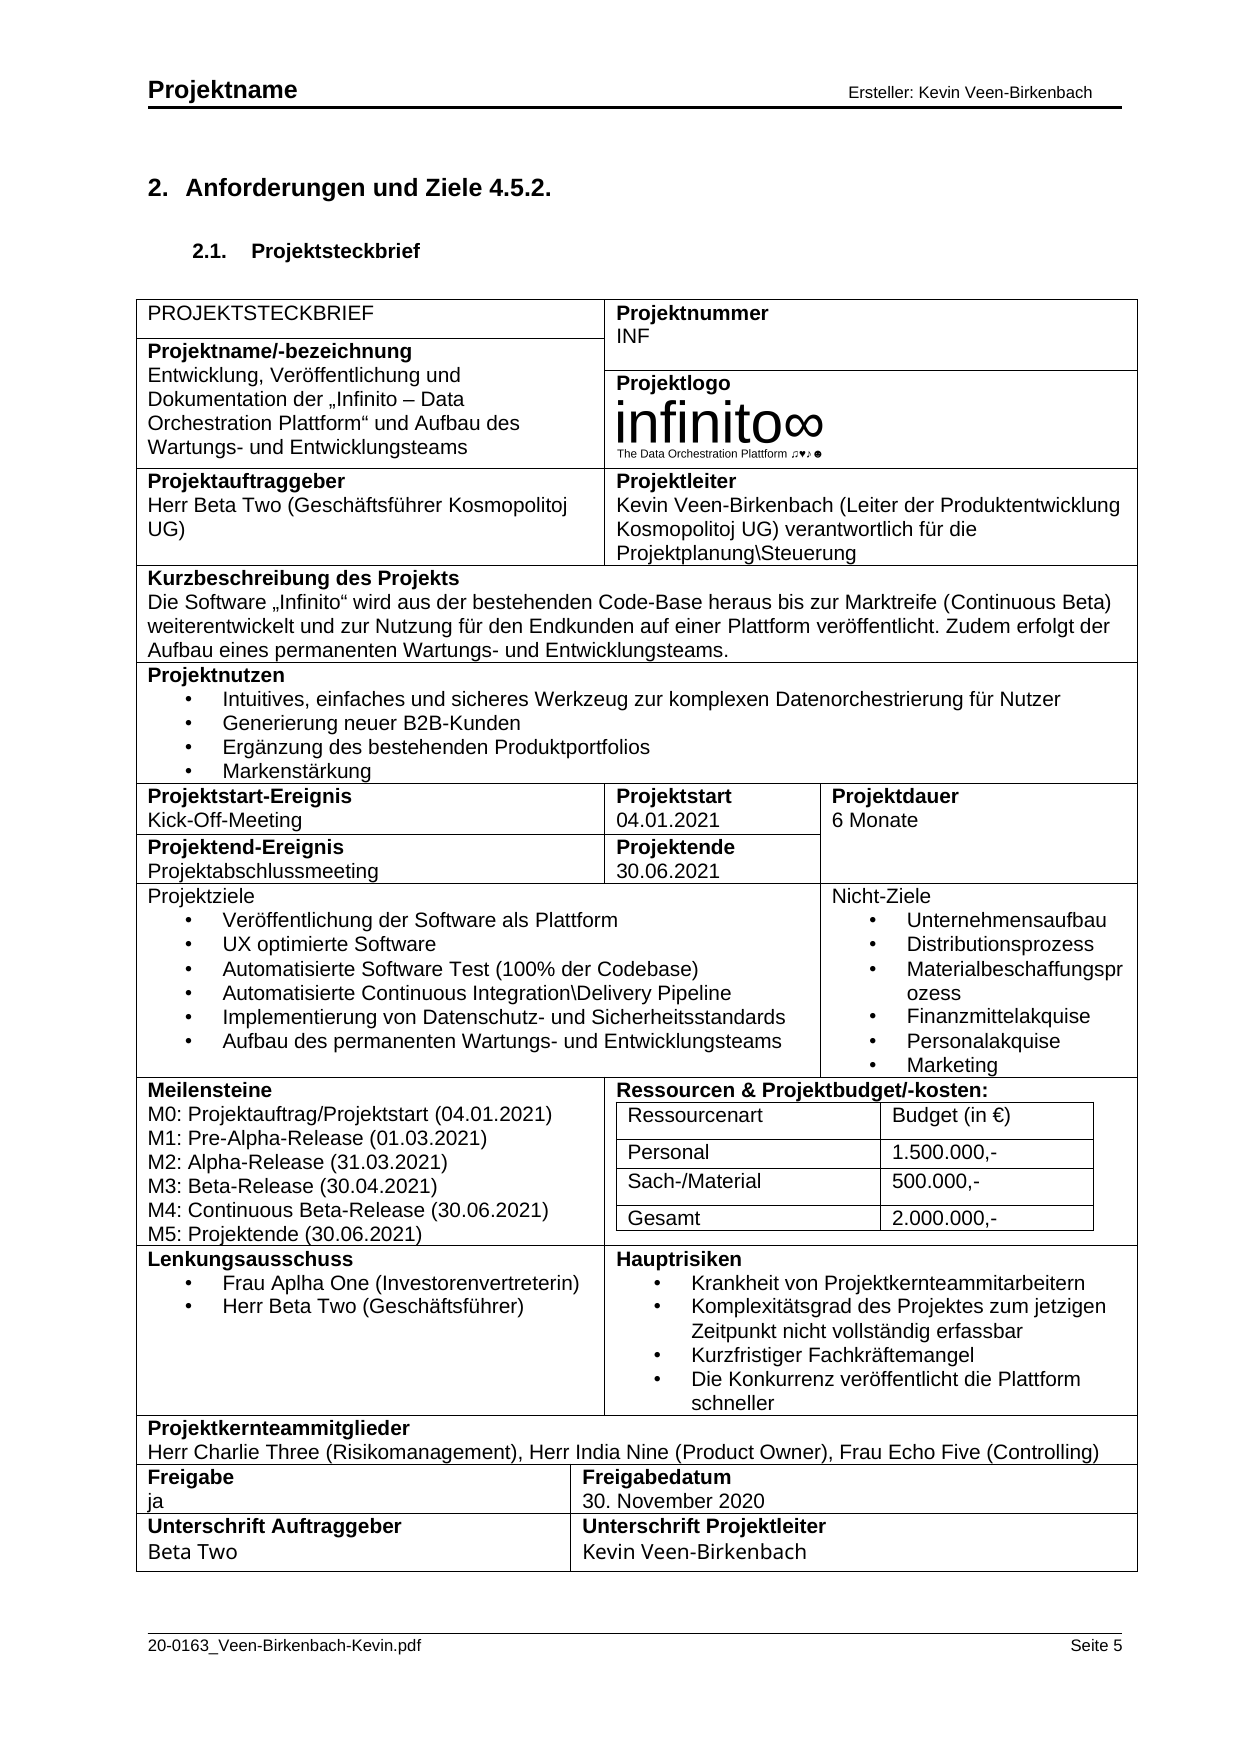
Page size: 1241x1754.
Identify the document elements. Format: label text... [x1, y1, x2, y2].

table_cell Projektleiter Kevin Veen-Birkenbach (Leiter der Produktentwicklung Kosmopolitoj UG) verantwortlich für die Projektplanung\Steuerung [605, 469, 1137, 565]
table_cell Sach-/Material [617, 1169, 880, 1204]
table_cell Projektname/-bezeichnung Entwicklung, Veröffentlichung und Dokumentation der „Infinito – Data Orchestration Plattform“ und Aufbau des Wartungs- und Entwicklungsteams [137, 339, 604, 468]
table_cell Unterschrift Auftraggeber Beta Two [137, 1514, 570, 1571]
table_cell Hauptrisiken Krankheit von Projektkernteammitarbeitern Komplexitätsgrad des Projektes zum jetzigen Zeitpunkt nicht vollständig erfassbar Kurzfristiger Fachkräftemangel Die Konkurrenz veröffentlicht die Plattform schneller [605, 1246, 1137, 1414]
table_cell Projektziele Veröffentlichung der Software als Plattform UX optimierte Software Automatisierte Software Test (100% der Codebase) Automatisierte Continuous Integration\Delivery Pipeline Implementierung von Datenschutz- und Sicherheitsstandards Aufbau des permanenten Wartungs- und Entwicklungsteams [137, 884, 820, 1077]
subtitle Anforderungen und Ziele 4.5.2. [148, 173, 1122, 201]
picture [616, 395, 825, 461]
table_cell Projektkernteammitglieder Herr Charlie Three (Risikomanagement), Herr India Nine (Product Owner), Frau Echo Five (Controlling) [137, 1416, 1137, 1463]
subtitle Projektsteckbrief [192, 239, 1122, 263]
table_cell Projektauftraggeber Herr Beta Two (Geschäftsführer Kosmopolitoj UG) [137, 469, 604, 565]
table_cell Projektdauer 6 Monate [821, 784, 1137, 883]
table_cell 1.500.000,- [881, 1140, 1093, 1168]
table_cell Meilensteine M0: Projektauftrag/Projektstart (04.01.2021) M1: Pre-Alpha-Release (01.03.2021) M2: Alpha-Release (31.03.2021) M3: Beta-Release (30.04.2021) M4: Continuous Beta-Release (30.06.2021) M5: Projektende (30.06.2021) [137, 1078, 604, 1245]
table_cell 2.000.000,- [881, 1206, 1093, 1230]
table_cell Kurzbeschreibung des Projekts Die Software „Infinito“ wird aus der bestehenden Code-Base heraus bis zur Marktreife (Continuous Beta) weiterentwickelt und zur Nutzung für den Endkunden auf einer Plattform veröffentlicht. Zudem erfolgt der Aufbau eines permanenten Wartungs- und Entwicklungsteams. [137, 566, 1137, 662]
table_cell Personal [617, 1140, 880, 1168]
table_cell Projektstart 04.01.2021 [605, 784, 820, 834]
table_header Budget (in €) [881, 1103, 1093, 1139]
table_cell Nicht-Ziele Unternehmensaufbau Distributionsprozess Materialbeschaffungsprozess Finanzmittelakquise Personalakquise Marketing [821, 884, 1137, 1077]
table_cell 500.000,- [881, 1169, 1093, 1204]
table_cell Gesamt [617, 1206, 880, 1230]
table_cell Projektnutzen Intuitives, einfaches und sicheres Werkzeug zur komplexen Datenorchestrierung für Nutzer Generierung neuer B2B-Kunden Ergänzung des bestehenden Produktportfolios Markenstärkung [137, 663, 1137, 783]
table_cell Ressourcen & Projektbudget/-kosten: [605, 1078, 1137, 1245]
table_cell Lenkungsausschuss Frau Aplha One (Investorenvertreterin) Herr Beta Two (Geschäftsführer) [137, 1246, 604, 1414]
table_header Ressourcenart [617, 1103, 880, 1139]
table_header PROJEKTSTECKBRIEF [137, 300, 604, 338]
table_cell Projektstart-Ereignis Kick-Off-Meeting [137, 784, 604, 834]
table_cell Projektend-Ereignis Projektabschlussmeeting [137, 835, 604, 883]
table_cell Freigabedatum 30. November 2020 [571, 1465, 1137, 1512]
table_cell Projektlogo [605, 371, 1137, 468]
table_cell Projektende 30.06.2021 [605, 835, 820, 883]
table_cell Unterschrift Projektleiter Kevin Veen-Birkenbach [571, 1514, 1137, 1571]
table_cell Freigabe ja [137, 1465, 570, 1512]
table_header Projektnummer INF [605, 300, 1137, 370]
